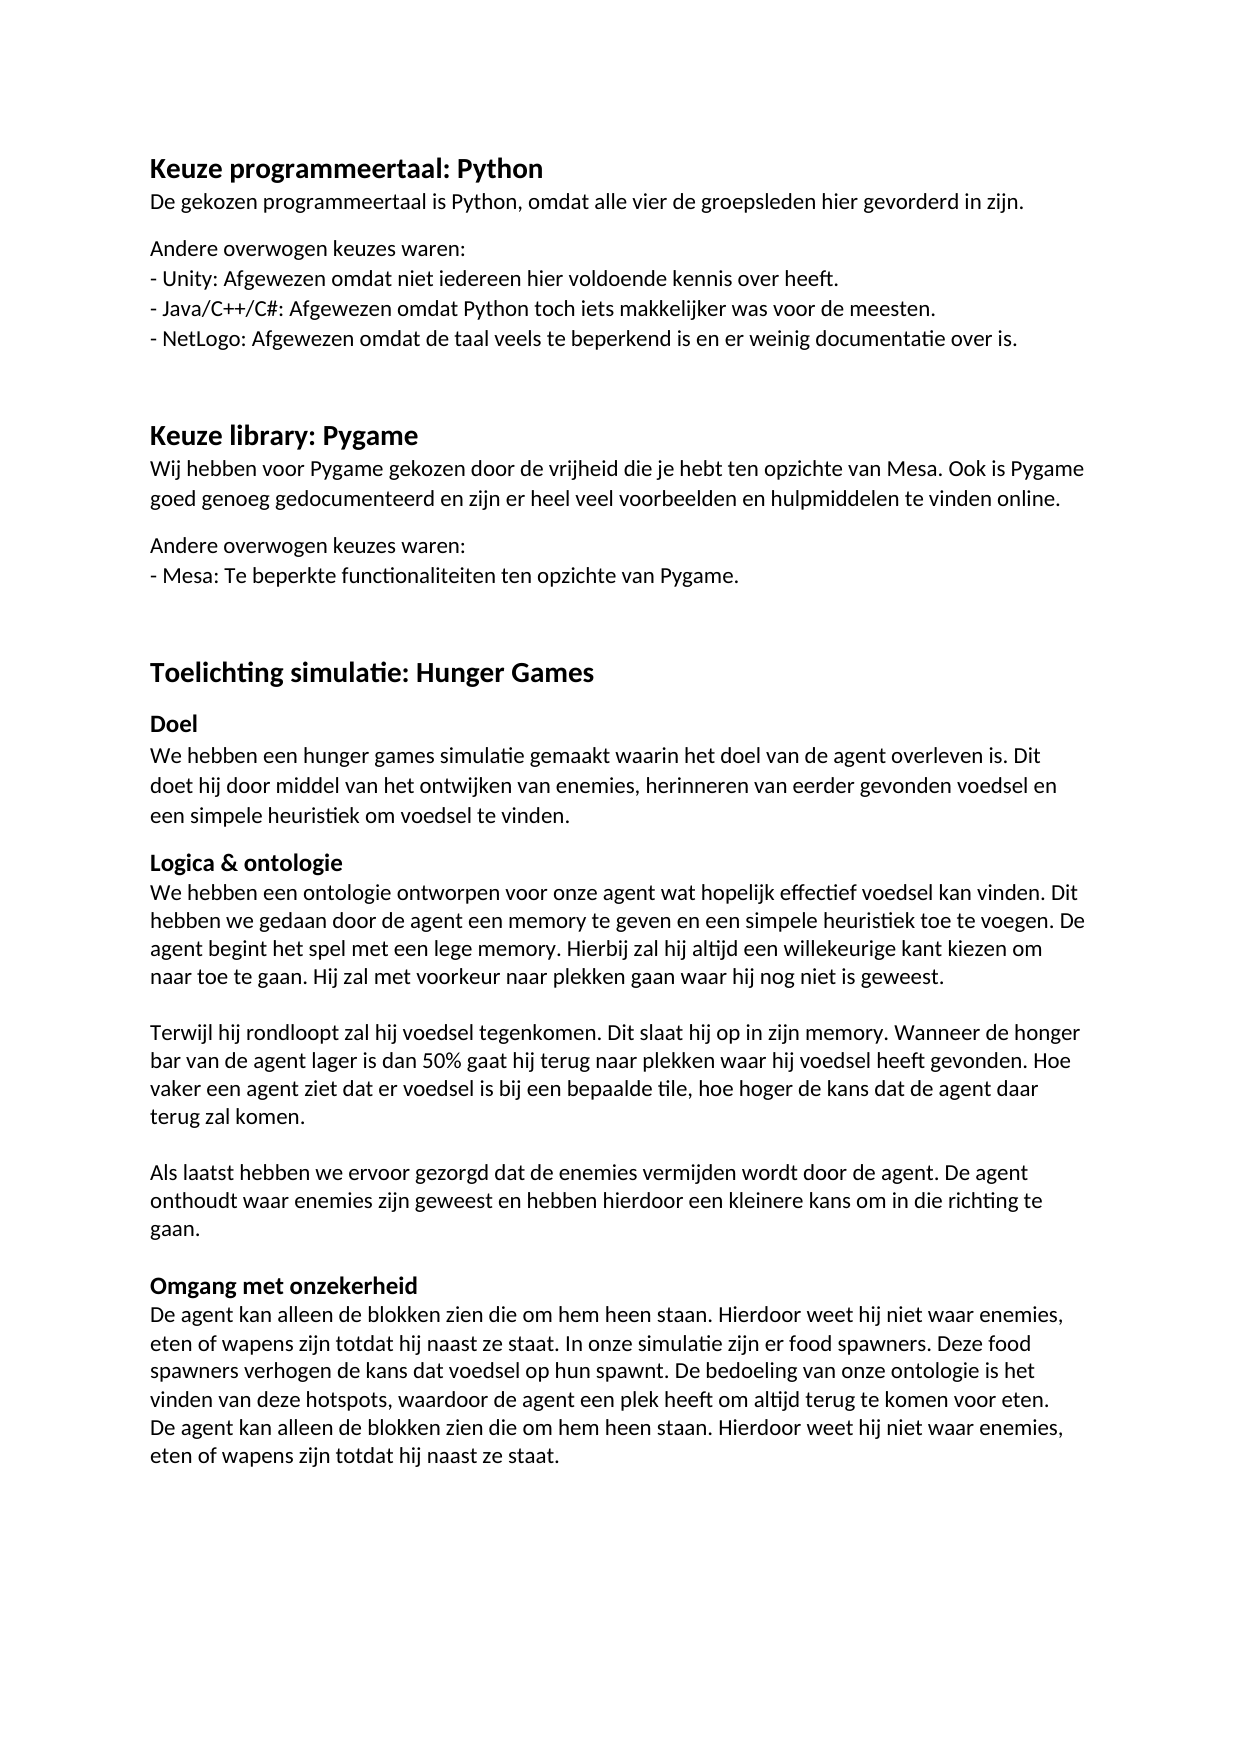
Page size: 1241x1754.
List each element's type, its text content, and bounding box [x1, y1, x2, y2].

text Omgang met onzekerheid [150, 1270, 1090, 1301]
text De agent kan alleen de blokken zien die om hem heen staan. Hierdoor weet hij niet waar enemies, eten of wapens zijn totdat hij naast ze staat. In onze simulatie zijn er food spawners. Deze food spawners verhogen de kans dat voedsel op hun spawnt. De bedoeling van onze ontologie is het vinden van deze hotspots, waardoor de agent een plek heeft om altijd terug te komen voor eten. [150, 1301, 1090, 1413]
text Logica & ontologie [150, 847, 1090, 878]
text We hebben een ontologie ontworpen voor onze agent wat hopelijk effectief voedsel kan vinden. Dit hebben we gedaan door de agent een memory te geven en een simpele heuristiek toe te voegen. De agent begint het spel met een lege memory. Hierbij zal hij altijd een willekeurige kant kiezen om naar toe te gaan. Hij zal met voorkeur naar plekken gaan waar hij nog niet is geweest. [150, 878, 1090, 990]
text Andere overwogen keuzes waren: - Unity: Afgewezen omdat niet iedereen hier voldoende kennis over heeft. - Java/C++/C#: Afgewezen omdat Python toch iets makkelijker was voor de meesten. - NetLogo: Afgewezen omdat de taal veels te beperkend is en er weinig documentatie over is. [150, 234, 1090, 352]
text De agent kan alleen de blokken zien die om hem heen staan. Hierdoor weet hij niet waar enemies, eten of wapens zijn totdat hij naast ze staat. [150, 1413, 1090, 1469]
text Keuze library: Pygame Wij hebben voor Pygame gekozen door de vrijheid die je hebt ten opzichte van Mesa. Ook is Pygame goed genoeg gedocumenteerd en zijn er heel veel voorbeelden en hulpmiddelen te vinden online. [150, 417, 1090, 512]
text Terwijl hij rondloopt zal hij voedsel tegenkomen. Dit slaat hij op in zijn memory. Wanneer de honger bar van de agent lager is dan 50% gaat hij terug naar plekken waar hij voedsel heeft gevonden. Hoe vaker een agent ziet dat er voedsel is bij een bepaalde tile, hoe hoger de kans dat de agent daar terug zal komen. [150, 1018, 1090, 1130]
text Als laatst hebben we ervoor gezorgd dat de enemies vermijden wordt door de agent. De agent onthoudt waar enemies zijn geweest en hebben hierdoor een kleinere kans om in die richting te gaan. [150, 1158, 1090, 1242]
text Doel We hebben een hunger games simulatie gemaakt waarin het doel van de agent overleven is. Dit doet hij door middel van het ontwijken van enemies, herinneren van eerder gevonden voedsel en een simpele heuristiek om voedsel te vinden. [150, 708, 1090, 829]
text Keuze programmeertaal: Python De gekozen programmeertaal is Python, omdat alle vier de groepsleden hier gevorderd in zijn. [150, 150, 1090, 216]
text Toelichting simulatie: Hunger Games [150, 654, 1090, 689]
text Andere overwogen keuzes waren: - Mesa: Te beperkte functionaliteiten ten opzichte van Pygame. [150, 531, 1090, 589]
